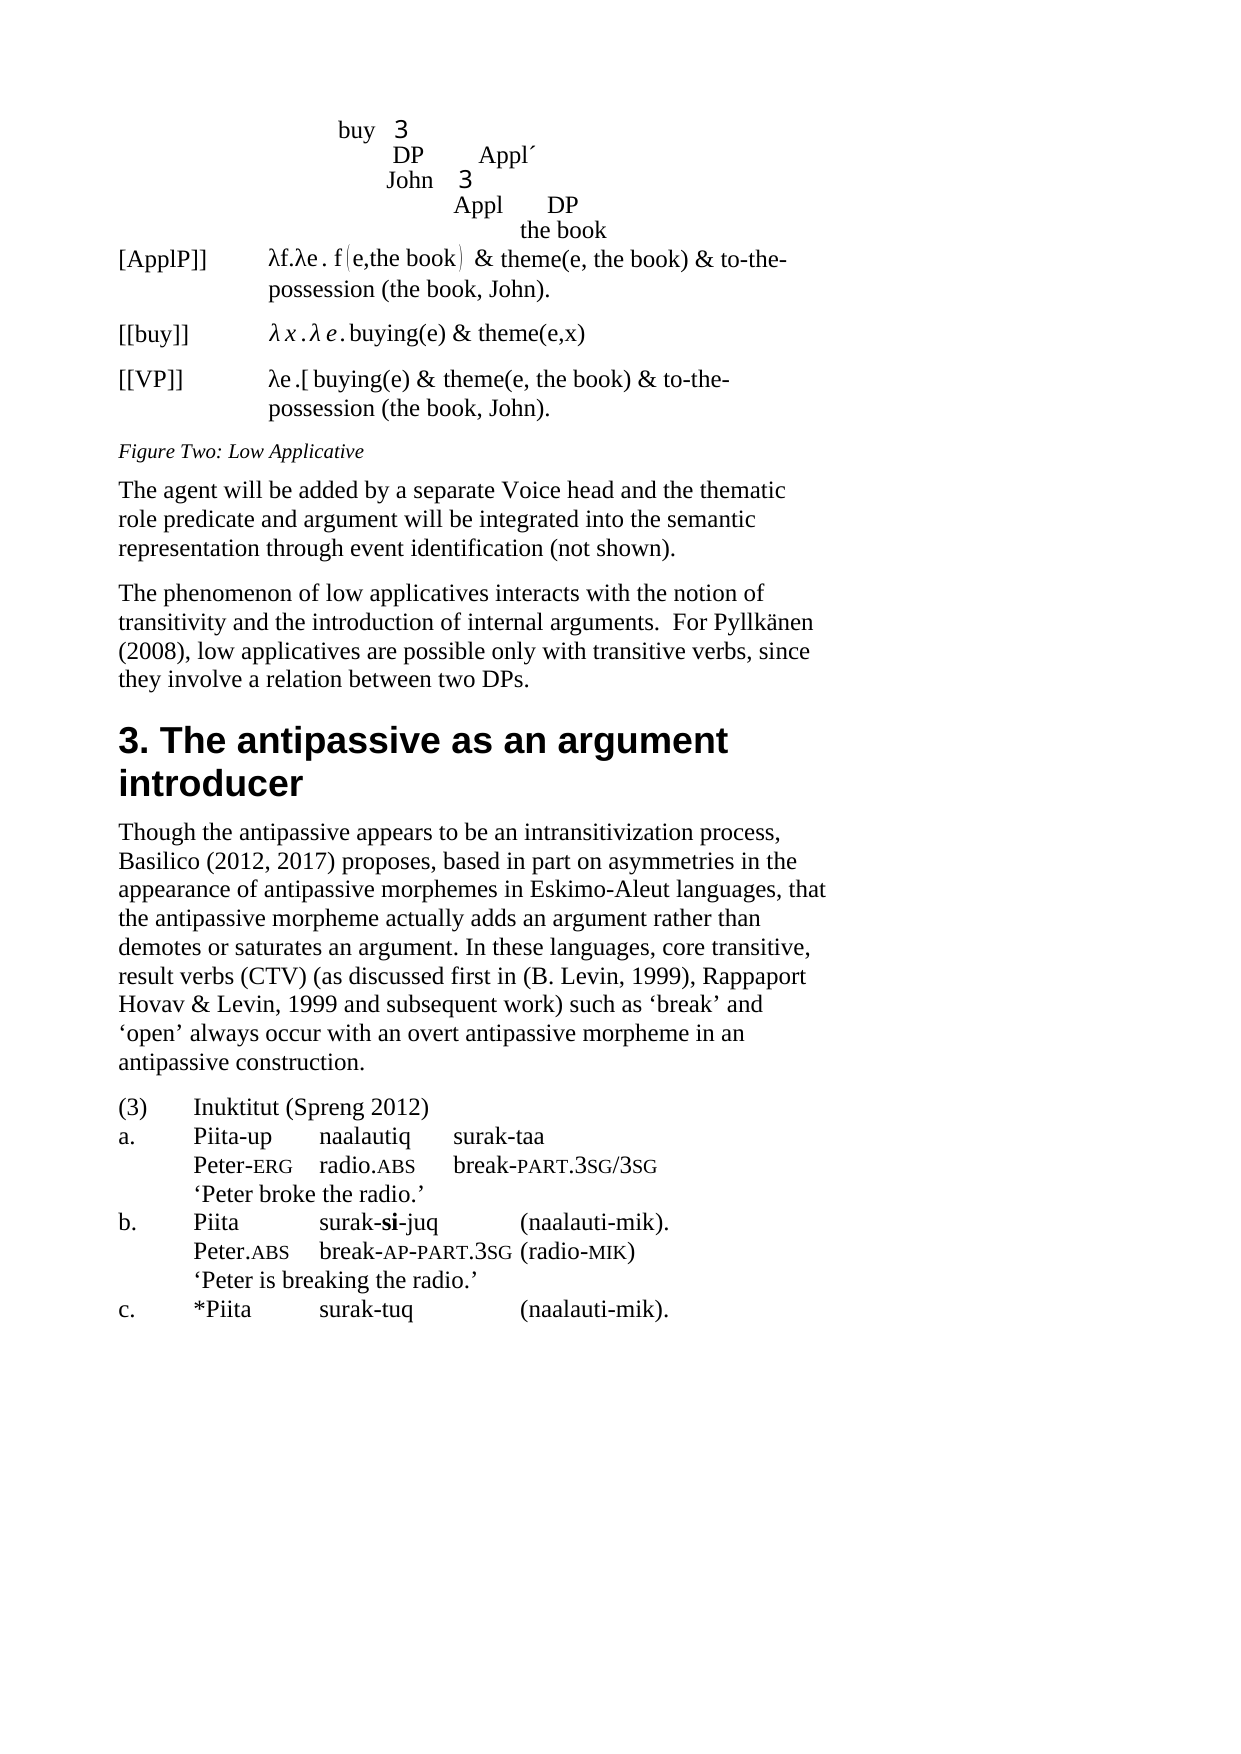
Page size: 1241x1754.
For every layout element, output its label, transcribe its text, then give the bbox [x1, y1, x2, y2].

text Peter-erg radio.abs break-part.3sg/3sg [118, 1150, 827, 1179]
text buy 3 [319, 118, 827, 143]
text Appl DP [386, 193, 827, 218]
text The agent will be added by a separate Voice head and the thematic role predicate and argument will be integrated into the semantic representation through event identification (not shown). [118, 475, 827, 562]
text (3) Inuktitut (Spreng 2012) [118, 1092, 827, 1121]
text Peter.abs break-ap-part.3sg (radio-mik) [118, 1236, 827, 1265]
text a. Piita-up naalautiq surak-taa [118, 1121, 827, 1150]
text the book [453, 218, 827, 243]
text Though the antipassive appears to be an intransitivization process, Basilico (2012, 2017) proposes, based in part on asymmetries in the appearance of antipassive morphemes in Eskimo-Aleut languages, that the antipassive morpheme actually adds an argument rather than demotes or saturates an argument. In these languages, core transitive, result verbs (CTV) (as discussed first in (B. Levin, 1999), Rappaport Hovav & Levin, 1999 and subsequent work) such as ‘break’ and ‘open’ always occur with an overt antipassive morpheme in an antipassive construction. [118, 817, 827, 1076]
text [[VP]] theme(e, the book) & to-the-possession (the book, John). [118, 364, 827, 422]
text c. *Piita surak-tuq (naalauti-mik). [118, 1294, 827, 1322]
text The phenomenon of low applicatives interacts with the notion of transitivity and the introduction of internal arguments. For Pyllkänen (2008), low applicatives are possible only with transitive verbs, since they involve a relation between two DPs. [118, 578, 827, 693]
text DP Appl´ [319, 143, 827, 168]
list 3. The antipassive as an argument introducer [118, 718, 827, 804]
text [[buy]] [118, 319, 827, 348]
text b. Piita surak-si-juq (naalauti-mik). [118, 1207, 827, 1236]
text ‘Peter is breaking the radio.’ [118, 1265, 827, 1294]
text ‘Peter broke the radio.’ [118, 1179, 827, 1207]
text John 3 [319, 168, 827, 193]
text Figure Two: Low Applicative [118, 439, 827, 463]
text [ApplP]] theme(e, the book) & to-the-possession (the book, John). [118, 243, 827, 302]
